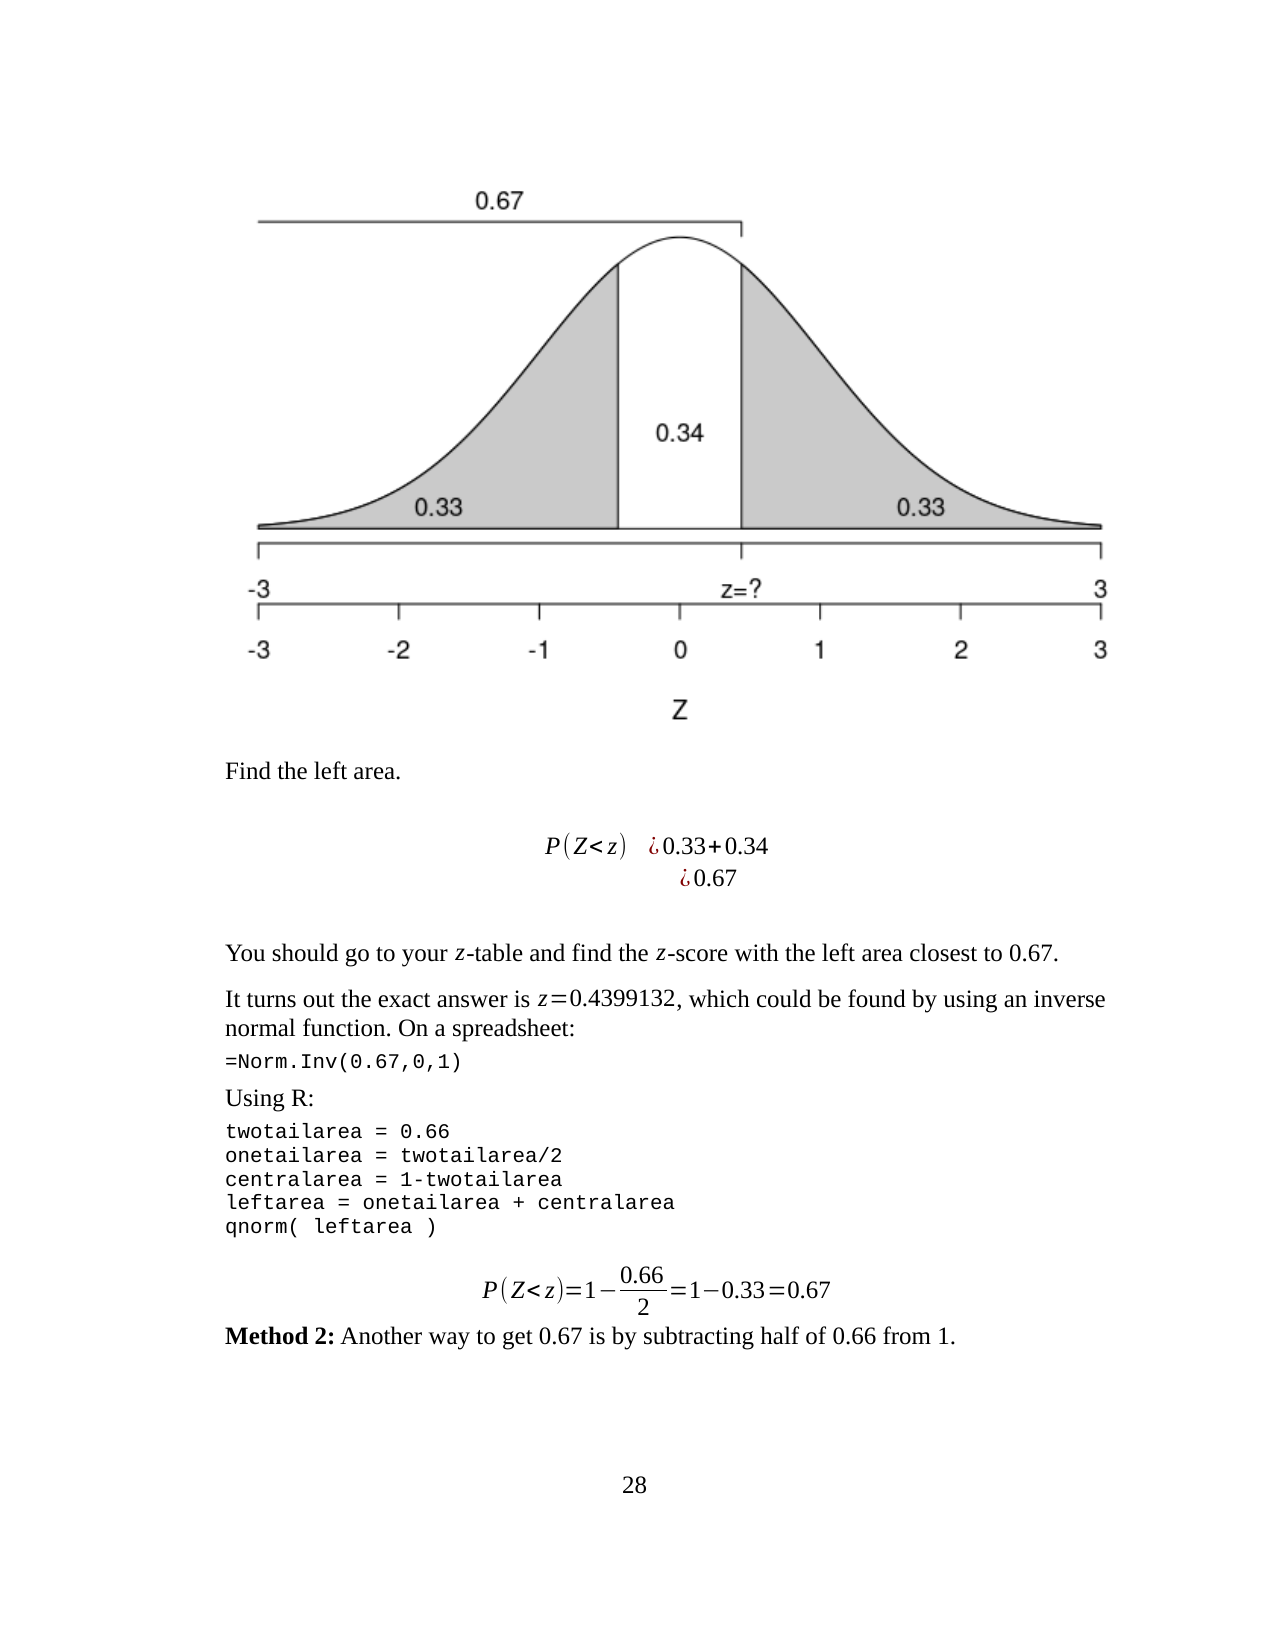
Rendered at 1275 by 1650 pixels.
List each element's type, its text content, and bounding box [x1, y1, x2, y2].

list twotailarea = 0.66 [187, 1121, 1125, 1145]
list Find the left area. [187, 150, 1125, 785]
list Using R: [187, 1083, 1125, 1112]
list centralarea = 1-twotailarea [187, 1168, 1125, 1192]
list Method 2: Another way to get 0.67 is by subtracting half of 0.66 from 1. [187, 1239, 1125, 1350]
list qnorm( leftarea ) [187, 1216, 1125, 1239]
list leftarea = onetailarea + centralarea [187, 1192, 1125, 1216]
picture [225, 150, 1134, 756]
list onetailarea = twotailarea/2 [187, 1145, 1125, 1168]
list It turns out the exact answer is , which could be found by using an inverse normal function. On a spreadsheet: [187, 984, 1125, 1042]
list =Norm.Inv(0.67,0,1) [187, 1051, 1125, 1074]
list You should go to your -table and find the -score with the left area closest to 0.67. [187, 938, 1125, 967]
